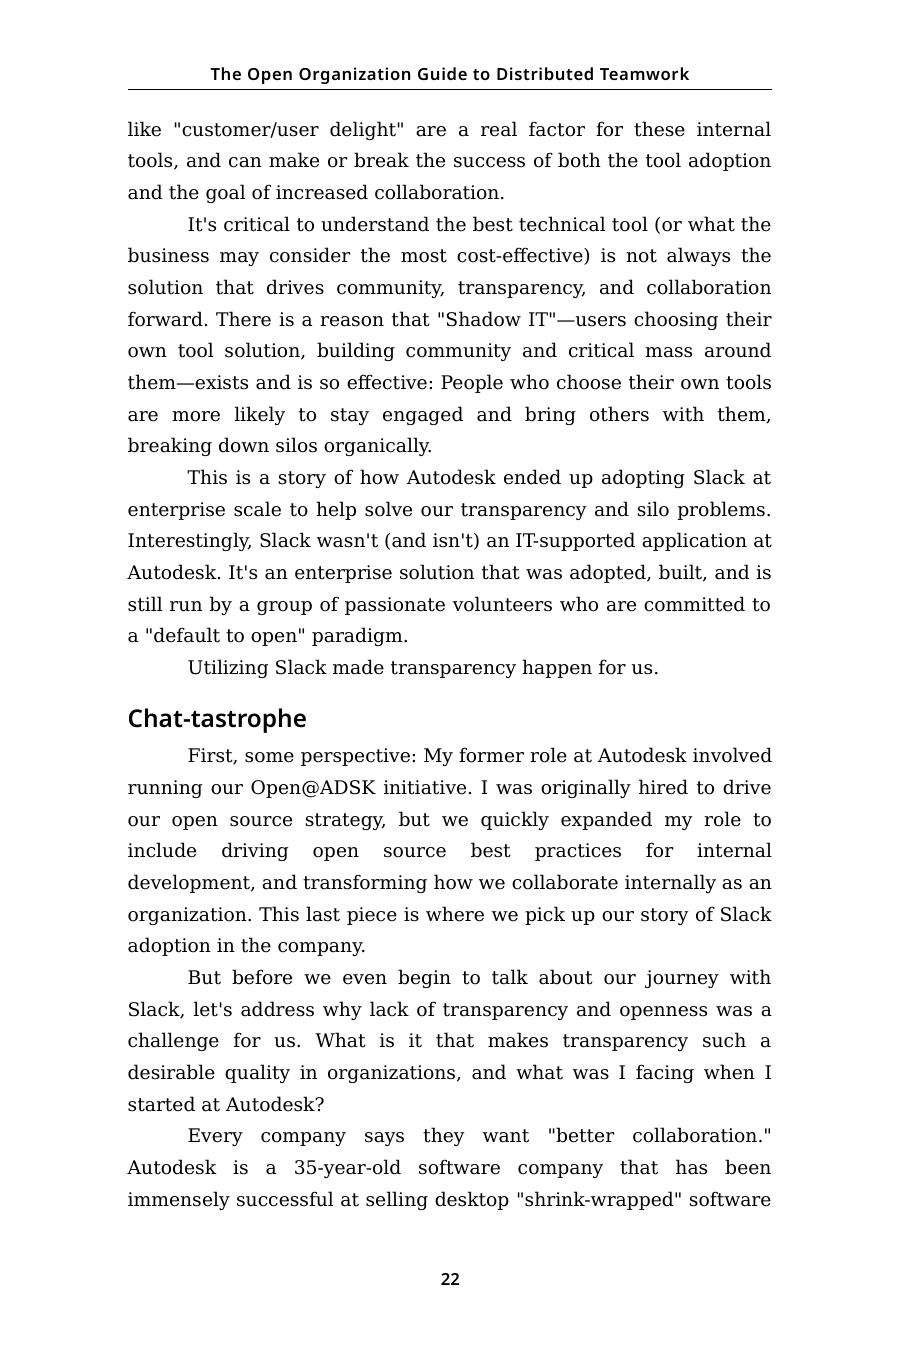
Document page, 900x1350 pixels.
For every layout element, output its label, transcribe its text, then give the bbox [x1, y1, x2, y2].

subtitle Chat-tastrophe [127, 703, 772, 733]
text But before we even begin to talk about our journey with Slack, let's address why lack of transparency and openness was a challenge for us. What is it that makes transparency such a desirable quality in organizations, and what was I facing when I started at Autodesk? [127, 967, 772, 1116]
text Every company says they want "better collaboration." Autodesk is a 35-year-old software company that has been immensely successful at selling desktop "shrink-wrapped" software [127, 1126, 772, 1211]
text This is a story of how Autodesk ended up adopting Slack at enterprise scale to help solve our transparency and silo problems. Interestingly, Slack wasn't (and isn't) an IT-supported application at Autodesk. It's an enterprise solution that was adopted, built, and is still run by a group of passionate volunteers who are committed to a "default to open" paradigm. [127, 467, 772, 647]
text First, some perspective: My former role at Autodesk involved running our Open@ADSK initiative. I was originally hired to drive our open source strategy, but we quickly expanded my role to include driving open source best practices for internal development, and transforming how we collaborate internally as an organization. This last piece is where we pick up our story of Slack adoption in the company. [127, 746, 772, 957]
text It's critical to understand the best technical tool (or what the business may consider the most cost-effective) is not always the solution that drives community, transparency, and collaboration forward. There is a reason that "Shadow IT"—users choosing their own tool solution, building community and critical mass around them—exists and is so effective: People who choose their own tools are more likely to stay engaged and bring others with them, breaking down silos organically. [127, 213, 772, 457]
text Utilizing Slack made transparency happen for us. [127, 657, 772, 679]
text like "customer/user delight" are a real factor for these internal tools, and can make or break the success of both the tool adoption and the goal of increased collaboration. [127, 118, 772, 204]
